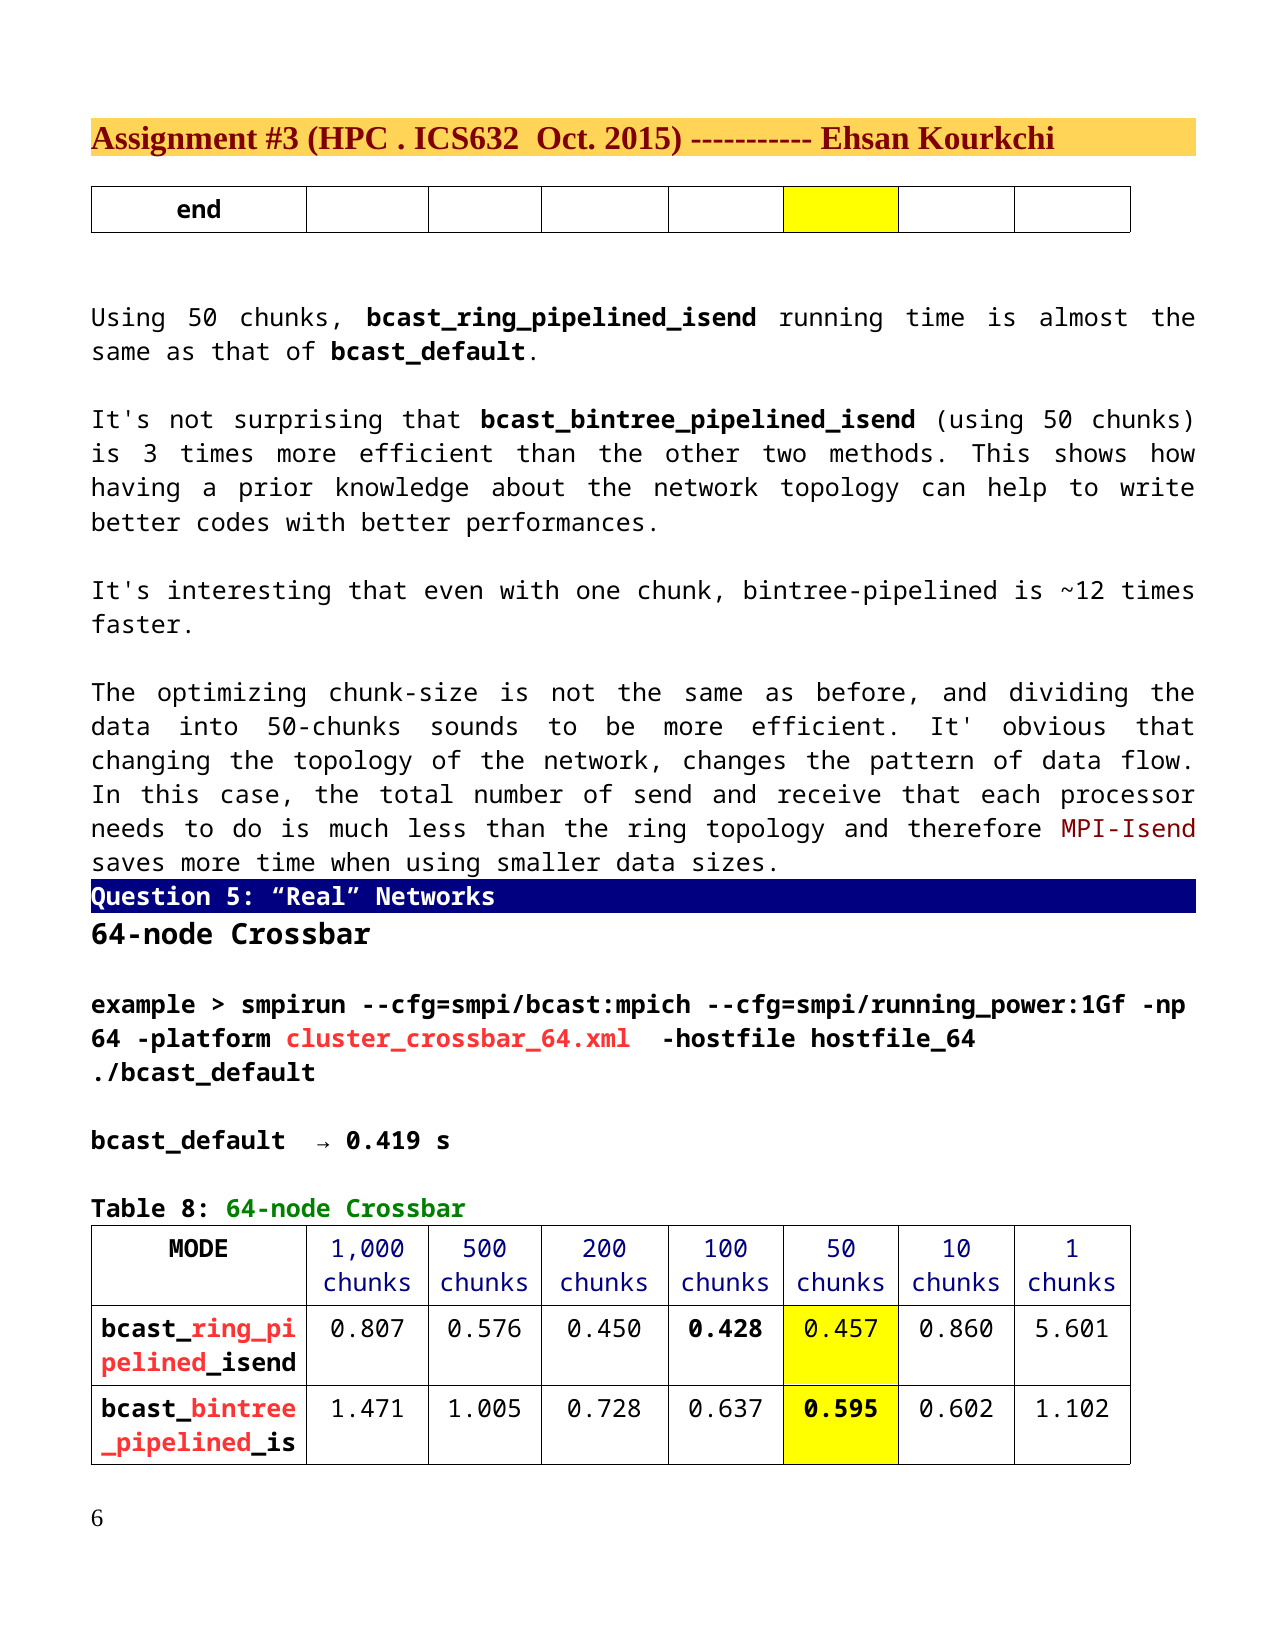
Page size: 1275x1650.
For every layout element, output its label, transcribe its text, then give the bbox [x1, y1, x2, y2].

table_header 500 chunks [429, 1226, 541, 1305]
table_cell 5.601 [1015, 1306, 1130, 1384]
table_header 50 chunks [784, 1226, 898, 1305]
table_header 10 chunks [899, 1226, 1014, 1305]
text bcast_default → 0.419 s [91, 1123, 1196, 1157]
table_cell bcast_bintree_pipelined_is [92, 1386, 306, 1464]
text It's not surprising that bcast_bintree_pipelined_isend (using 50 chunks) is 3 times more efficient than the other two methods. This shows how having a prior knowledge about the network topology can help to write better codes with better performances. [91, 402, 1196, 538]
table_cell 0.602 [899, 1386, 1014, 1464]
text The optimizing chunk-size is not the same as before, and dividing the data into 50-chunks sounds to be more efficient. It' obvious that changing the topology of the network, changes the pattern of data flow. In this case, the total number of send and receive that each processor needs to do is much less than the ring topology and therefore MPI-Isend saves more time when using smaller data sizes. [91, 674, 1196, 879]
table_cell 0.728 [542, 1386, 668, 1464]
table_header 200 chunks [542, 1226, 668, 1305]
table_header MODE [92, 1226, 306, 1305]
table_cell [542, 187, 668, 232]
table_cell 0.428 [669, 1306, 783, 1384]
text 64-node Crossbar [91, 913, 1196, 953]
table_cell 0.637 [669, 1386, 783, 1464]
table_cell end [92, 187, 306, 232]
table_cell bcast_ring_pipelined_isend [92, 1306, 306, 1384]
table_cell [307, 187, 428, 232]
text Table 8: 64-node Crossbar [91, 1191, 1196, 1225]
table_cell 0.457 [784, 1306, 898, 1384]
text Using 50 chunks, bcast_ring_pipelined_isend running time is almost the same as that of bcast_default. [91, 300, 1196, 368]
table_header 100 chunks [669, 1226, 783, 1305]
table_cell [1015, 187, 1130, 232]
text example > smpirun --cfg=smpi/bcast:mpich --cfg=smpi/running_power:1Gf -np 64 -platform cluster_crossbar_64.xml -hostfile hostfile_64 ./bcast_default [91, 987, 1196, 1089]
table_cell [784, 187, 898, 232]
table_cell [429, 187, 541, 232]
table_cell 1.471 [307, 1386, 428, 1464]
table_cell 1.102 [1015, 1386, 1130, 1464]
table_cell [899, 187, 1014, 232]
table_cell 1.005 [429, 1386, 541, 1464]
text Question 5: “Real” Networks [91, 879, 1196, 913]
table_cell 0.450 [542, 1306, 668, 1384]
table_cell 0.807 [307, 1306, 428, 1384]
table_header 1 chunks [1015, 1226, 1130, 1305]
table_cell 0.860 [899, 1306, 1014, 1384]
text It's interesting that even with one chunk, bintree-pipelined is ~12 times faster. [91, 572, 1196, 640]
table_cell 0.595 [784, 1386, 898, 1464]
table_cell [669, 187, 783, 232]
table_header 1,000 chunks [307, 1226, 428, 1305]
table_cell 0.576 [429, 1306, 541, 1384]
